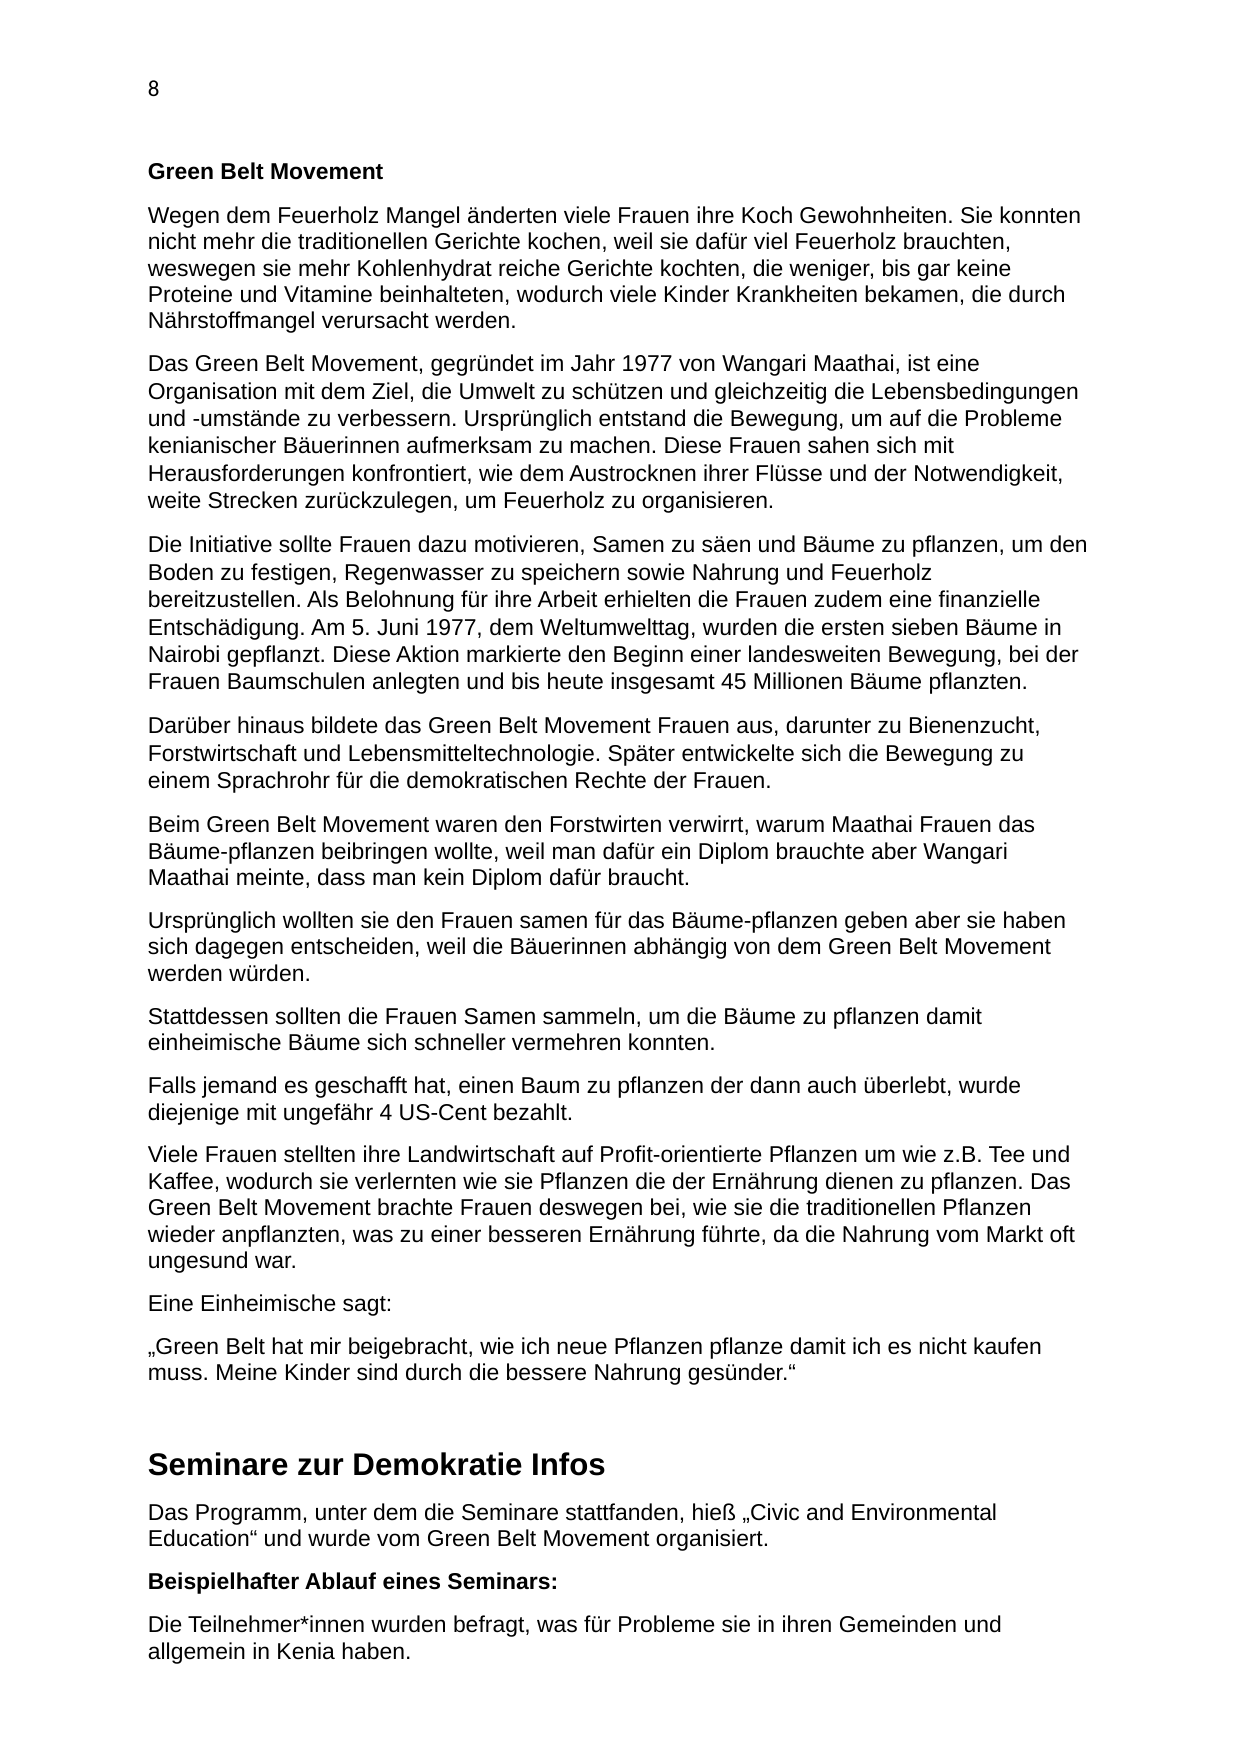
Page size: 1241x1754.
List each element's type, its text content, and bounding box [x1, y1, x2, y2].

text Eine Einheimische sagt: [148, 1290, 1093, 1316]
text Beispielhafter Ablauf eines Seminars: [148, 1568, 1093, 1595]
text Viele Frauen stellten ihre Landwirtschaft auf Profit-orientierte Pflanzen um wie z.B. Tee und Kaffee, wodurch sie verlernten wie sie Pflanzen die der Ernährung dienen zu pflanzen. Das Green Belt Movement brachte Frauen deswegen bei, wie sie die traditionellen Pflanzen wieder anpflanzten, was zu einer besseren Ernährung führte, da die Nahrung vom Markt oft ungesund war. [148, 1141, 1093, 1273]
text Wegen dem Feuerholz Mangel änderten viele Frauen ihre Koch Gewohnheiten. Sie konnten nicht mehr die traditionellen Gerichte kochen, weil sie dafür viel Feuerholz brauchten, weswegen sie mehr Kohlenhydrat reiche Gerichte kochten, die weniger, bis gar keine Proteine und Vitamine beinhalteten, wodurch viele Kinder Krankheiten bekamen, die durch Nährstoffmangel verursacht werden. [148, 202, 1093, 334]
text Falls jemand es geschafft hat, einen Baum zu pflanzen der dann auch überlebt, wurde diejenige mit ungefähr 4 US-Cent bezahlt. [148, 1072, 1093, 1125]
text Seminare zur Demokratie Infos [148, 1446, 1093, 1482]
text Die Teilnehmer*innen wurden befragt, was für Probleme sie in ihren Gemeinden und allgemein in Kenia haben. [148, 1611, 1093, 1664]
text Beim Green Belt Movement waren den Forstwirten verwirrt, warum Maathai Frauen das Bäume-pflanzen beibringen wollte, weil man dafür ein Diplom brauchte aber Wangari Maathai meinte, dass man kein Diplom dafür braucht. [148, 811, 1093, 890]
text Das Programm, unter dem die Seminare stattfanden, hieß „Civic and Environmental Education“ und wurde vom Green Belt Movement organisiert. [148, 1499, 1093, 1552]
text Die Initiative sollte Frauen dazu motivieren, Samen zu säen und Bäume zu pflanzen, um den Boden zu festigen, Regenwasser zu speichern sowie Nahrung und Feuerholz bereitzustellen. Als Belohnung für ihre Arbeit erhielten die Frauen zudem eine finanzielle Entschädigung. Am 5. Juni 1977, dem Weltumwelttag, wurden die ersten sieben Bäume in Nairobi gepflanzt. Diese Aktion markierte den Beginn einer landesweiten Bewegung, bei der Frauen Baumschulen anlegten und bis heute insgesamt 45 Millionen Bäume pflanzten. [148, 531, 1093, 695]
text Ursprünglich wollten sie den Frauen samen für das Bäume-pflanzen geben aber sie haben sich dagegen entscheiden, weil die Bäuerinnen abhängig von dem Green Belt Movement werden würden. [148, 907, 1093, 986]
text Green Belt Movement [148, 158, 1093, 184]
text Stattdessen sollten die Frauen Samen sammeln, um die Bäume zu pflanzen damit einheimische Bäume sich schneller vermehren konnten. [148, 1003, 1093, 1055]
text Darüber hinaus bildete das Green Belt Movement Frauen aus, darunter zu Bienenzucht, Forstwirtschaft und Lebensmitteltechnologie. Später entwickelte sich die Bewegung zu einem Sprachrohr für die demokratischen Rechte der Frauen. [148, 712, 1093, 793]
text Das Green Belt Movement, gegründet im Jahr 1977 von Wangari Maathai, ist eine Organisation mit dem Ziel, die Umwelt zu schützen und gleichzeitig die Lebensbedingungen und -umstände zu verbessern. Ursprünglich entstand die Bewegung, um auf die Probleme kenianischer Bäuerinnen aufmerksam zu machen. Diese Frauen sahen sich mit Herausforderungen konfrontiert, wie dem Austrocknen ihrer Flüsse und der Notwendigkeit, weite Strecken zurückzulegen, um Feuerholz zu organisieren. [148, 350, 1093, 514]
text „Green Belt hat mir beigebracht, wie ich neue Pflanzen pflanze damit ich es nicht kaufen muss. Meine Kinder sind durch die bessere Nahrung gesünder.“ [148, 1333, 1093, 1386]
